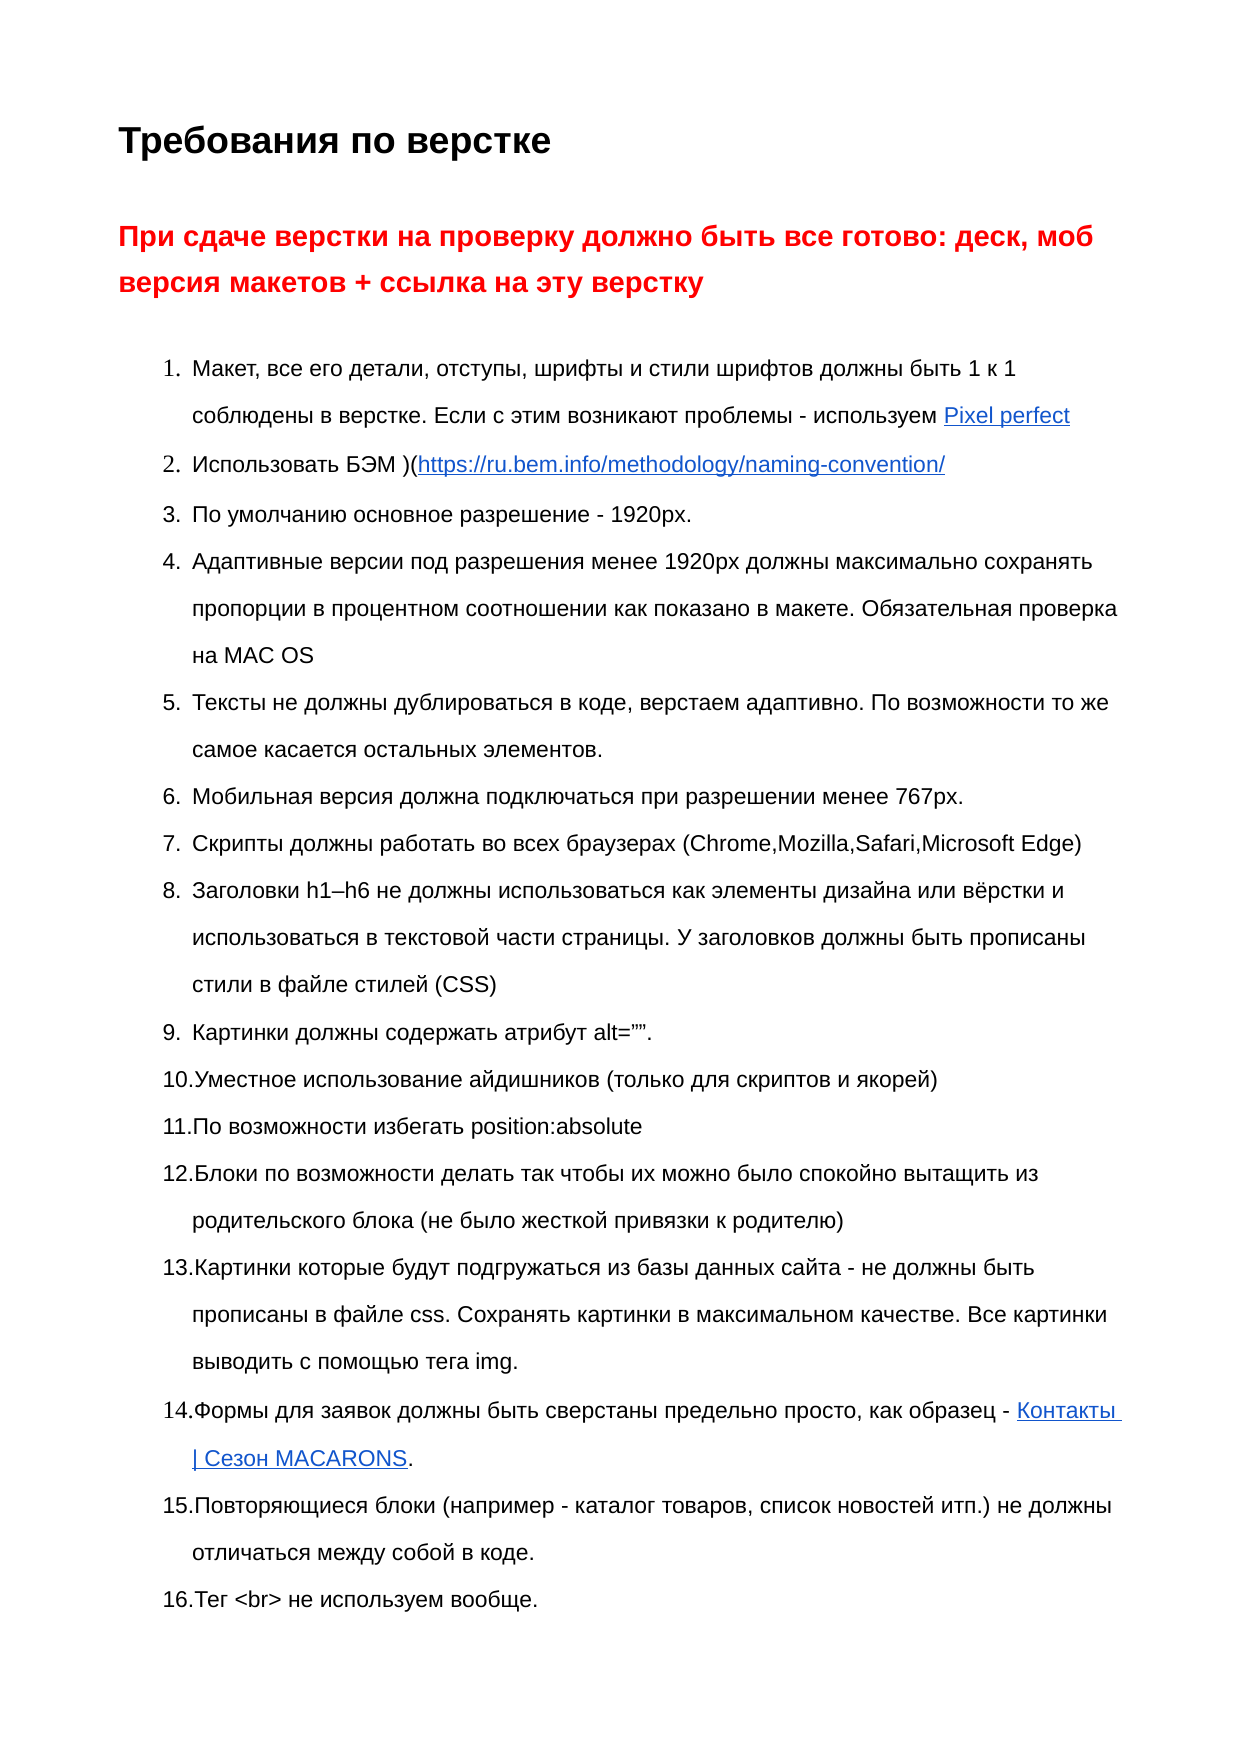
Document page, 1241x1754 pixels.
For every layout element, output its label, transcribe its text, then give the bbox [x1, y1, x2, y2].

list Тексты не должны дублироваться в коде, верстаем адаптивно. По возможности то же самое касается остальных элементов. [162, 689, 1122, 762]
list Формы для заявок должны быть сверстаны предельно просто, как образец - Контакты | Сезон MACARONS. [162, 1395, 1122, 1471]
list Адаптивные версии под разрешения менее 1920px должны максимально сохранять пропорции в процентном соотношении как показано в макете. Обязательная проверка на MAC OS [162, 548, 1122, 668]
list Повторяющиеся блоки (например - каталог товаров, список новостей итп.) не должны отличаться между собой в коде. [162, 1492, 1122, 1565]
list Тег <br> не используем вообще. [162, 1586, 1122, 1612]
text Требования по верстке [118, 118, 1122, 161]
list По умолчанию основное разрешение - 1920px. [162, 501, 1122, 527]
list Уместное использование айдишников (только для скриптов и якорей) [162, 1066, 1122, 1092]
list Картинки должны содержать атрибут alt=””. [162, 1018, 1122, 1045]
text При сдаче верстки на проверку должно быть все готово: деск, моб версия макетов + ссылка на эту верстку [118, 219, 1122, 299]
list Мобильная версия должна подключаться при разрешении менее 767px. [162, 783, 1122, 809]
list По возможности избегать position:absolute [162, 1113, 1122, 1139]
list Макет, все его детали, отступы, шрифты и стили шрифтов должны быть 1 к 1 соблюдены в верстке. Если с этим возникают проблемы - используем Pixel perfect [162, 353, 1122, 428]
list Использовать БЭМ )(https://ru.bem.info/methodology/naming-convention/ [162, 449, 1122, 478]
list Блоки по возможности делать так чтобы их можно было спокойно вытащить из родительского блока (не было жесткой привязки к родителю) [162, 1160, 1122, 1233]
list Картинки которые будут подгружаться из базы данных сайта - не должны быть прописаны в файле css. Сохранять картинки в максимальном качестве. Все картинки выводить с помощью тега img. [162, 1254, 1122, 1374]
list Скрипты должны работать во всех браузерах (Chrome,Mozilla,Safari,Microsoft Edge) [162, 830, 1122, 857]
list Заголовки h1–h6 не должны использоваться как элементы дизайна или вёрстки и использоваться в текстовой части страницы. У заголовков должны быть прописаны стили в файле стилей (CSS) [162, 877, 1122, 998]
